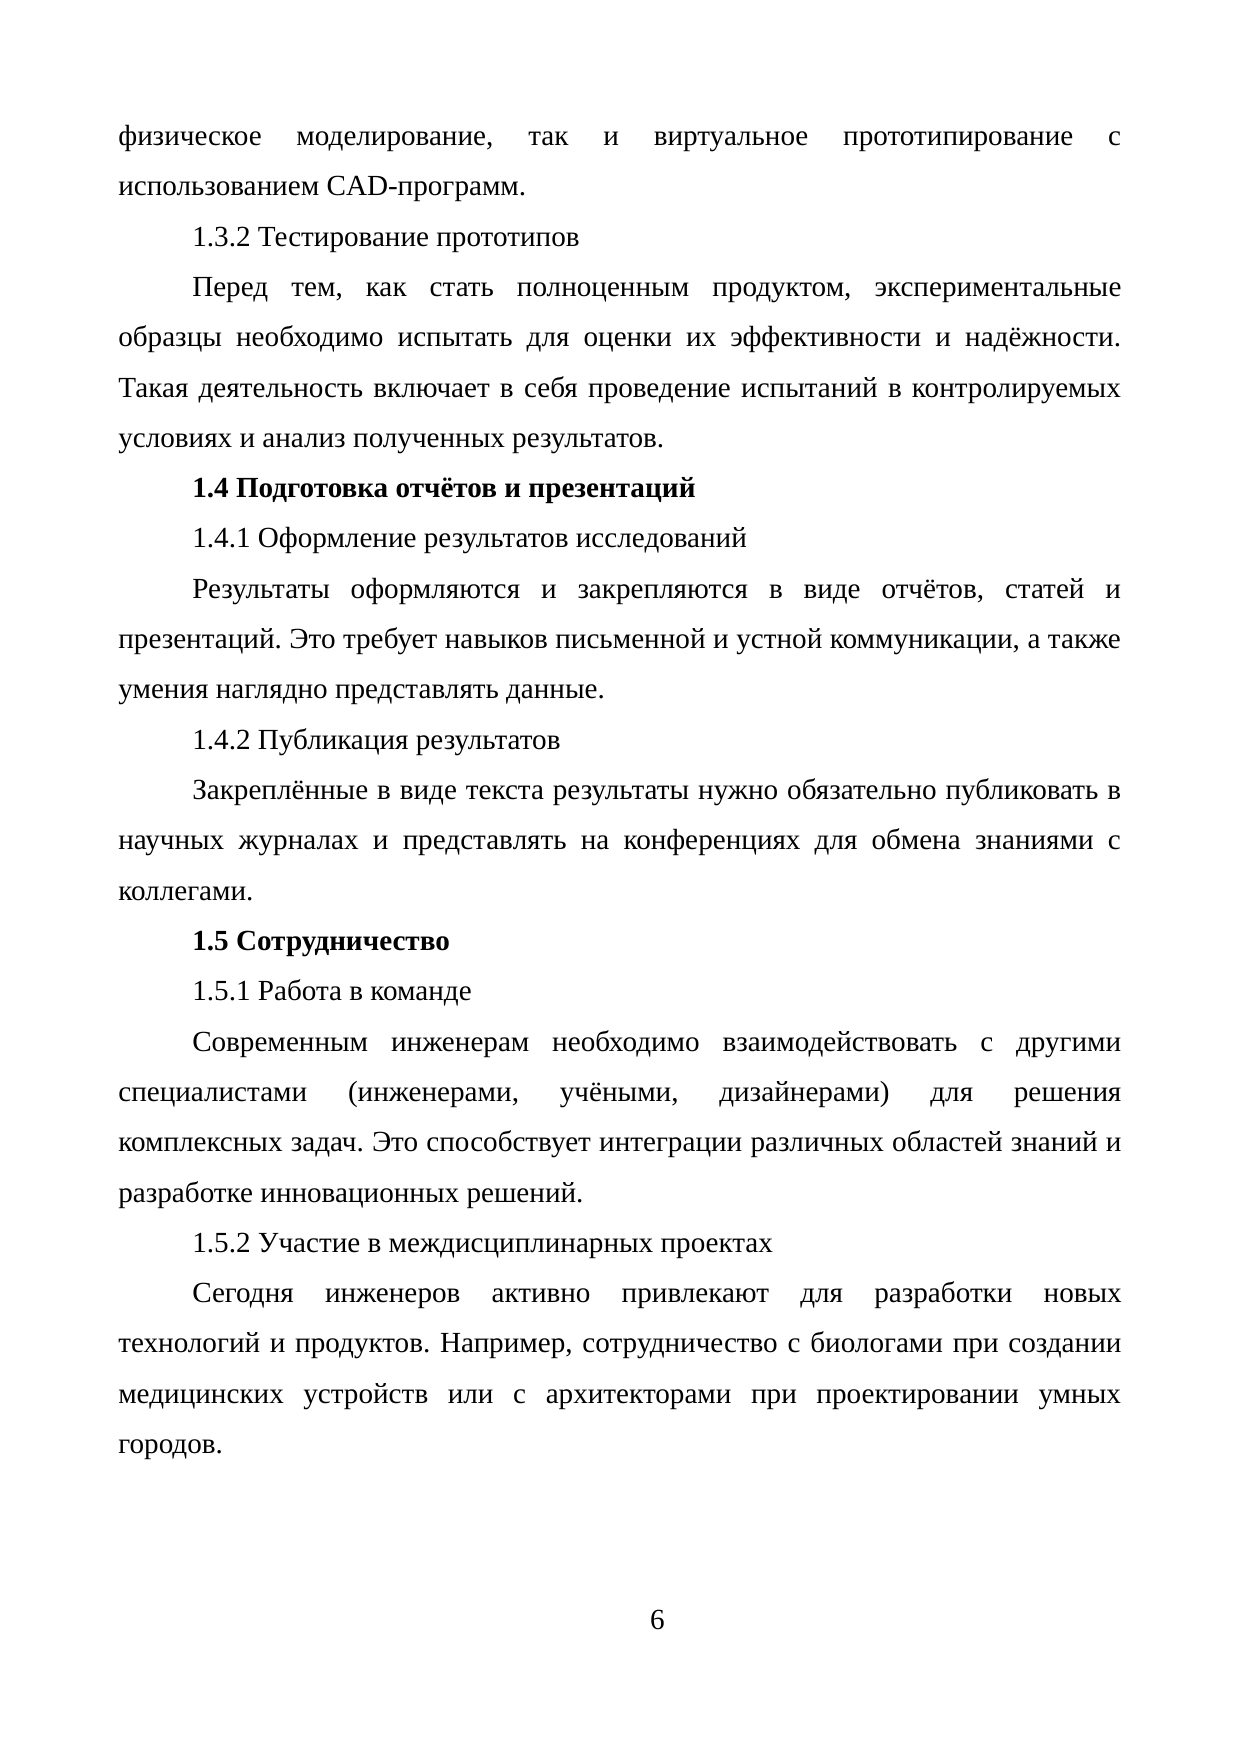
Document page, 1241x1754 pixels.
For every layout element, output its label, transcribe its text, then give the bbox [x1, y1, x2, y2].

text физическое моделирование, так и виртуальное прототипирование с использованием CAD-программ. [118, 118, 1122, 202]
subtitle Работа в команде [118, 973, 1122, 1007]
text Результаты оформляются и закрепляются в виде отчётов, статей и презентаций. Это требует навыков письменной и устной коммуникации, а также умения наглядно представлять данные. [118, 571, 1122, 705]
subtitle Оформление результатов исследований [118, 521, 1122, 554]
text Перед тем, как стать полноценным продуктом, экспериментальные образцы необходимо испытать для оценки их эффективности и надёжности. Такая деятельность включает в себя проведение испытаний в контролируемых условиях и анализ полученных результатов. [118, 269, 1122, 453]
subtitle Сотрудничество [118, 923, 1122, 957]
subtitle Тестирование прототипов [118, 219, 1122, 252]
text Закреплённые в виде текста результаты нужно обязательно публиковать в научных журналах и представлять на конференциях для обмена знаниями с коллегами. [118, 772, 1122, 906]
subtitle Публикация результатов [118, 722, 1122, 755]
subtitle Подготовка отчётов и презентаций [118, 470, 1122, 504]
subtitle Участие в междисциплинарных проектах [118, 1225, 1122, 1258]
text Сегодня инженеров активно привлекают для разработки новых технологий и продуктов. Например, сотрудничество с биологами при создании медицинских устройств или с архитекторами при проектировании умных городов. [118, 1275, 1122, 1460]
text Современным инженерам необходимо взаимодействовать с другими специалистами (инженерами, учёными, дизайнерами) для решения комплексных задач. Это способствует интеграции различных областей знаний и разработке инновационных решений. [118, 1024, 1122, 1208]
